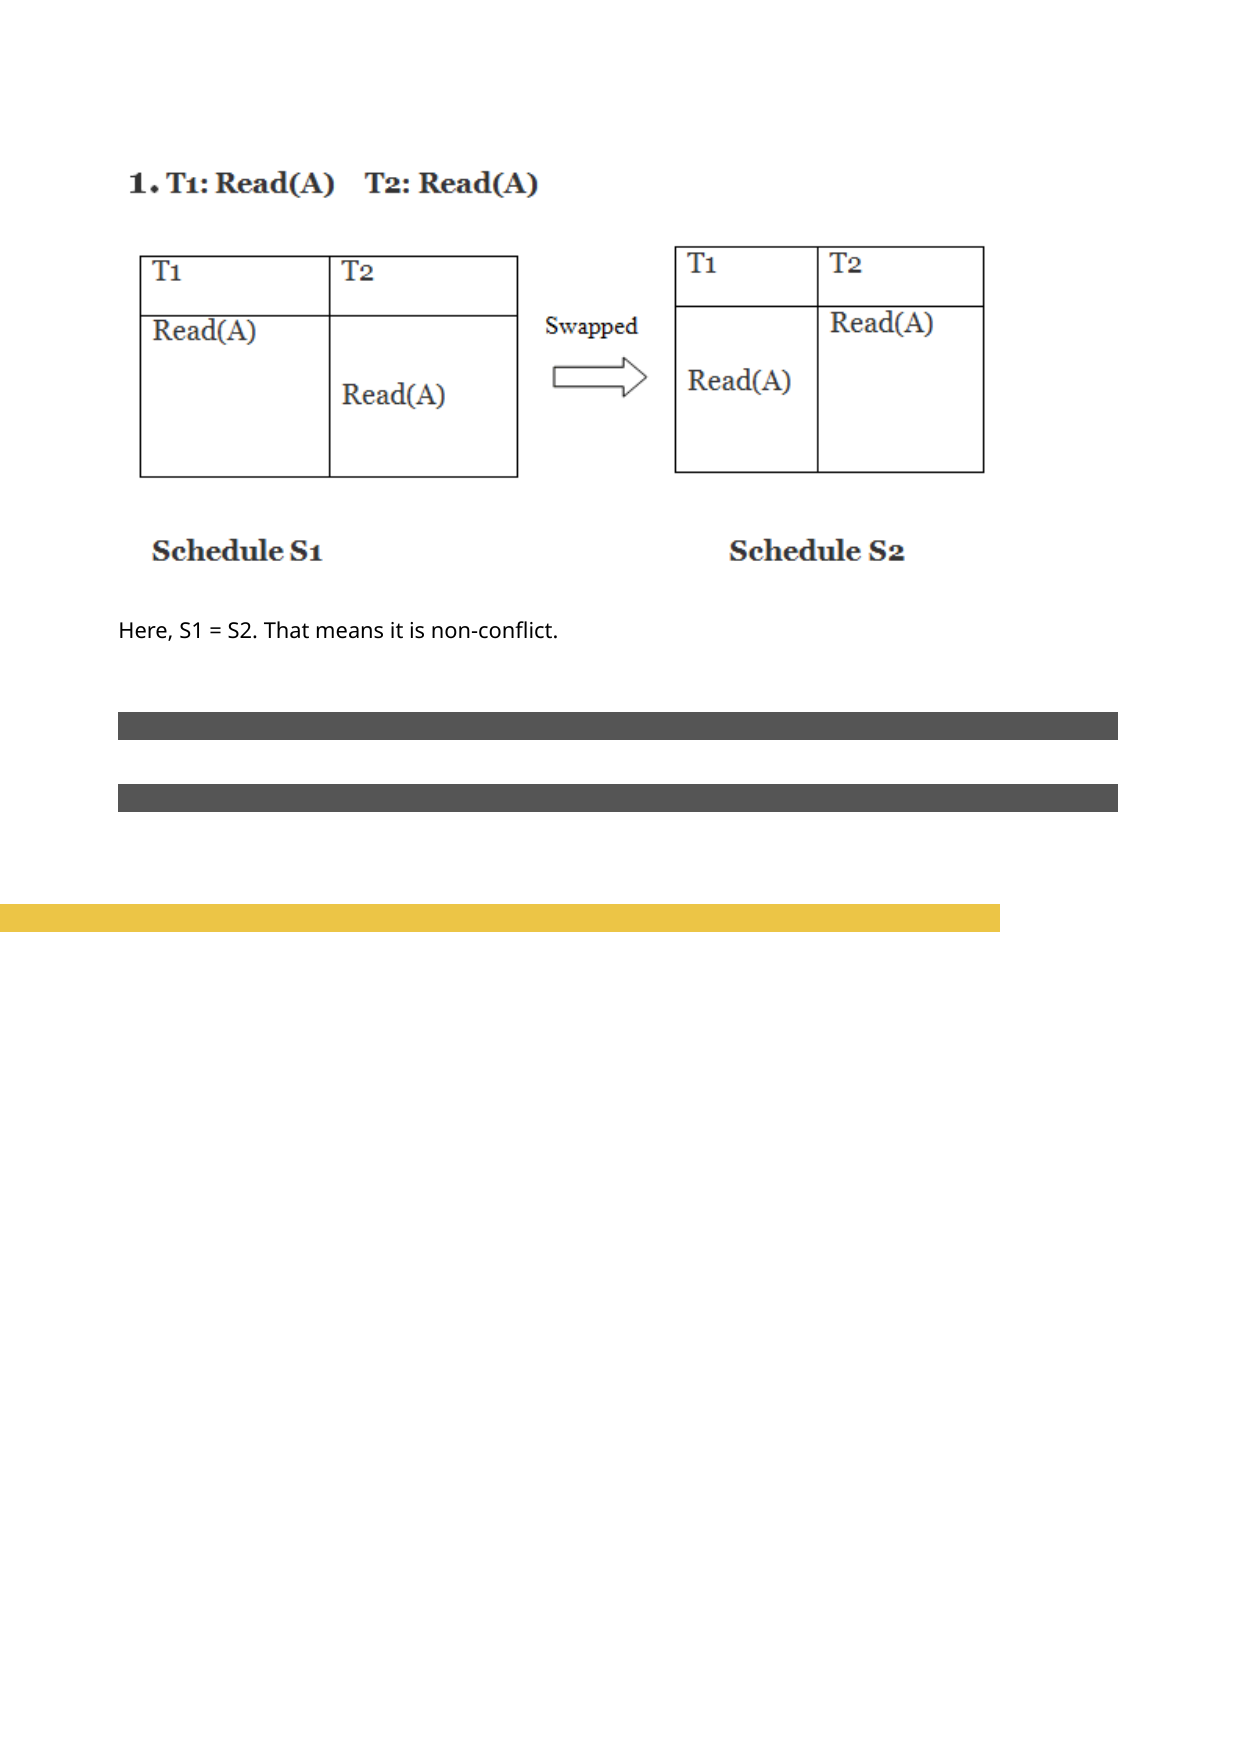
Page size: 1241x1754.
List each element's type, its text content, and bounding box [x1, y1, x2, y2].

picture [118, 151, 1015, 597]
text Here, S1 = S2. That means it is non-conflict. [118, 615, 1122, 645]
